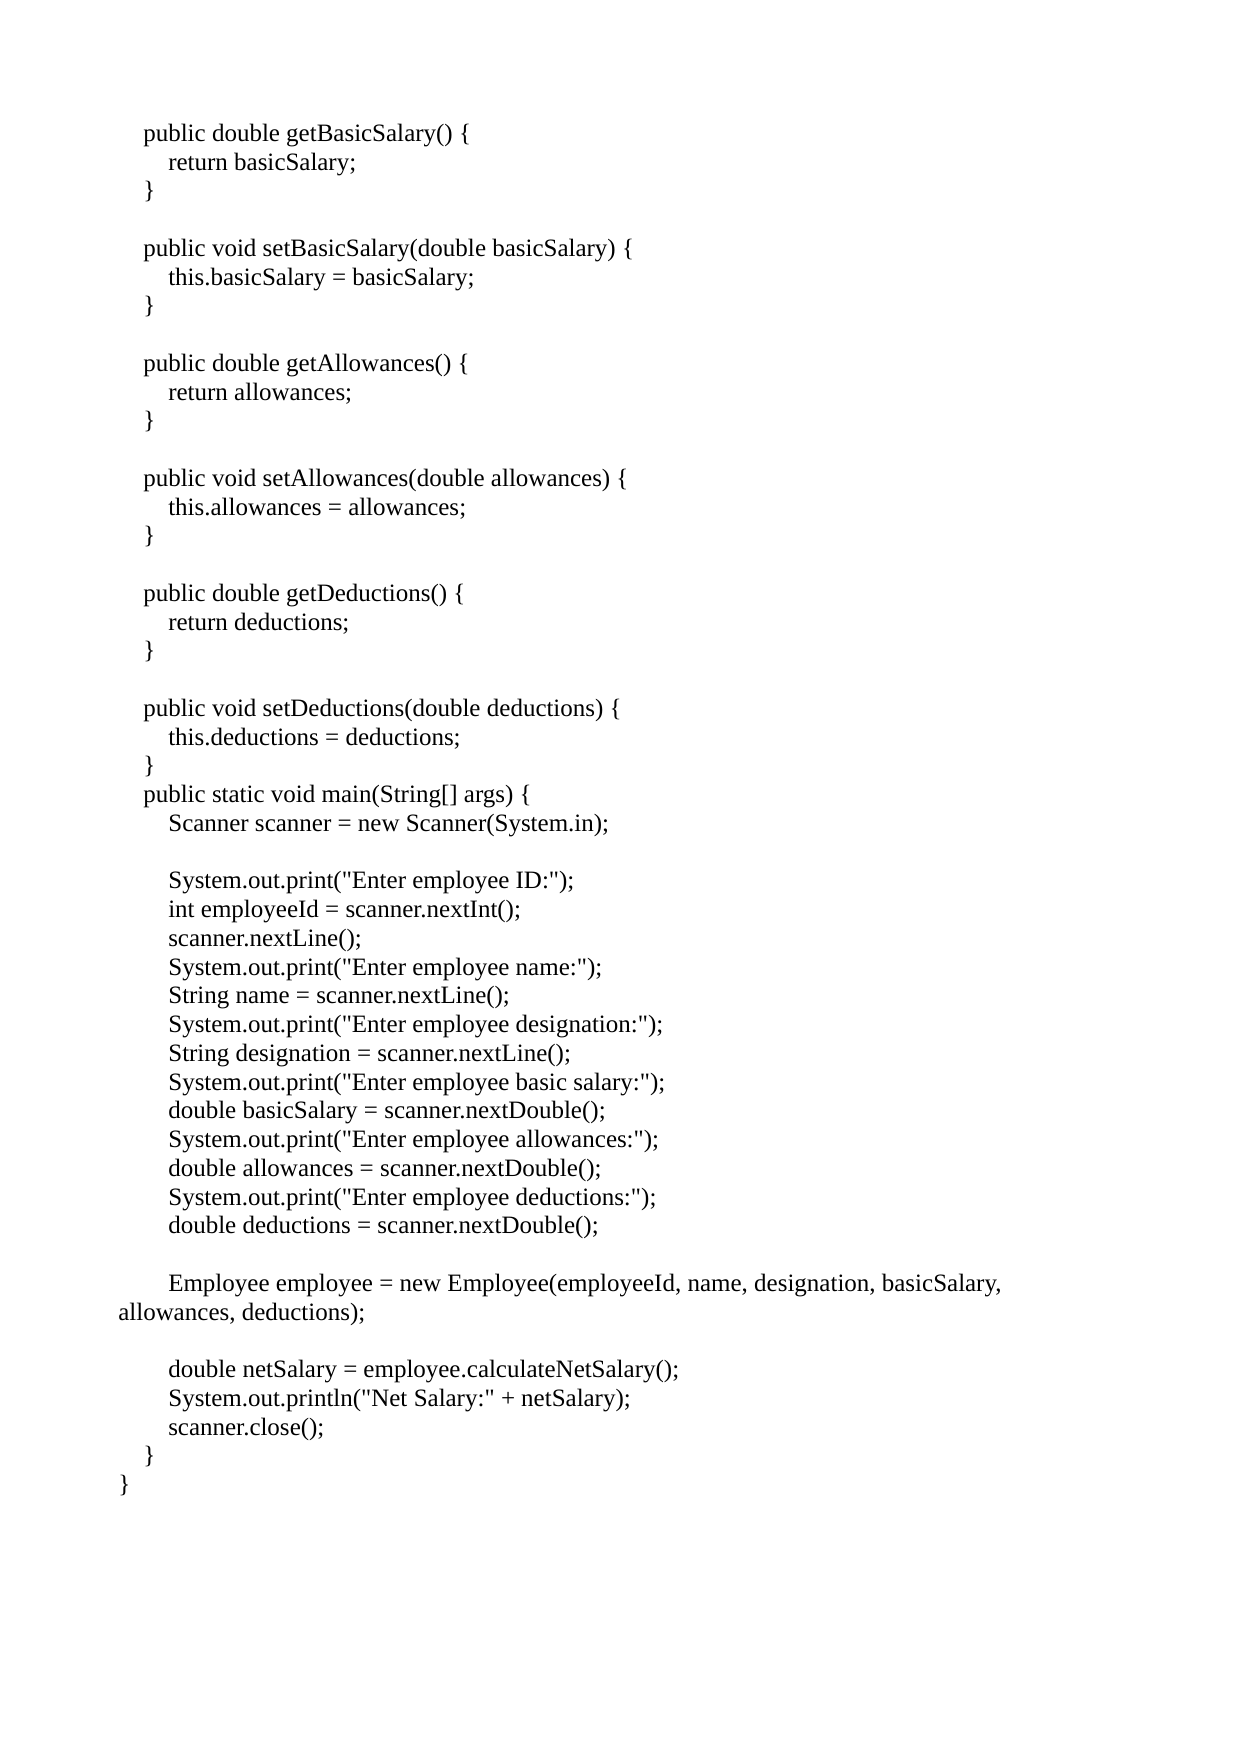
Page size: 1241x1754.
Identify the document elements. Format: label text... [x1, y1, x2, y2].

text } [118, 521, 1122, 549]
text public static void main(String[] args) { [118, 779, 1122, 808]
text System.out.print("Enter employee allowances:"); [118, 1124, 1122, 1153]
text scanner.close(); [118, 1412, 1122, 1441]
text System.out.print("Enter employee deductions:"); [118, 1182, 1122, 1211]
text double deductions = scanner.nextDouble(); [118, 1211, 1122, 1239]
text return allowances; [118, 377, 1122, 406]
text } [118, 291, 1122, 319]
text } [118, 751, 1122, 779]
text public void setAllowances(double allowances) { [118, 463, 1122, 492]
text } [118, 1441, 1122, 1469]
text } [118, 406, 1122, 434]
text System.out.print("Enter employee name:"); [118, 952, 1122, 981]
text return deductions; [118, 607, 1122, 636]
text double basicSalary = scanner.nextDouble(); [118, 1096, 1122, 1124]
text String designation = scanner.nextLine(); [118, 1038, 1122, 1067]
text String name = scanner.nextLine(); [118, 981, 1122, 1009]
text int employeeId = scanner.nextInt(); [118, 894, 1122, 923]
text System.out.println("Net Salary:" + netSalary); [118, 1383, 1122, 1412]
text Employee employee = new Employee(employeeId, name, designation, basicSalary, allowances, deductions); [118, 1268, 1122, 1326]
text } [118, 176, 1122, 204]
text double netSalary = employee.calculateNetSalary(); [118, 1354, 1122, 1383]
text return basicSalary; [118, 147, 1122, 176]
text public void setDeductions(double deductions) { [118, 693, 1122, 722]
text public double getDeductions() { [118, 578, 1122, 607]
text this.basicSalary = basicSalary; [118, 262, 1122, 291]
text double allowances = scanner.nextDouble(); [118, 1153, 1122, 1182]
text System.out.print("Enter employee basic salary:"); [118, 1067, 1122, 1096]
text public void setBasicSalary(double basicSalary) { [118, 233, 1122, 262]
text System.out.print("Enter employee ID:"); [118, 866, 1122, 894]
text public double getAllowances() { [118, 348, 1122, 377]
text scanner.nextLine(); [118, 923, 1122, 952]
text this.allowances = allowances; [118, 492, 1122, 521]
text System.out.print("Enter employee designation:"); [118, 1009, 1122, 1038]
text public double getBasicSalary() { [118, 118, 1122, 147]
text } [118, 1469, 1122, 1498]
text } [118, 636, 1122, 664]
text this.deductions = deductions; [118, 722, 1122, 751]
text Scanner scanner = new Scanner(System.in); [118, 808, 1122, 837]
